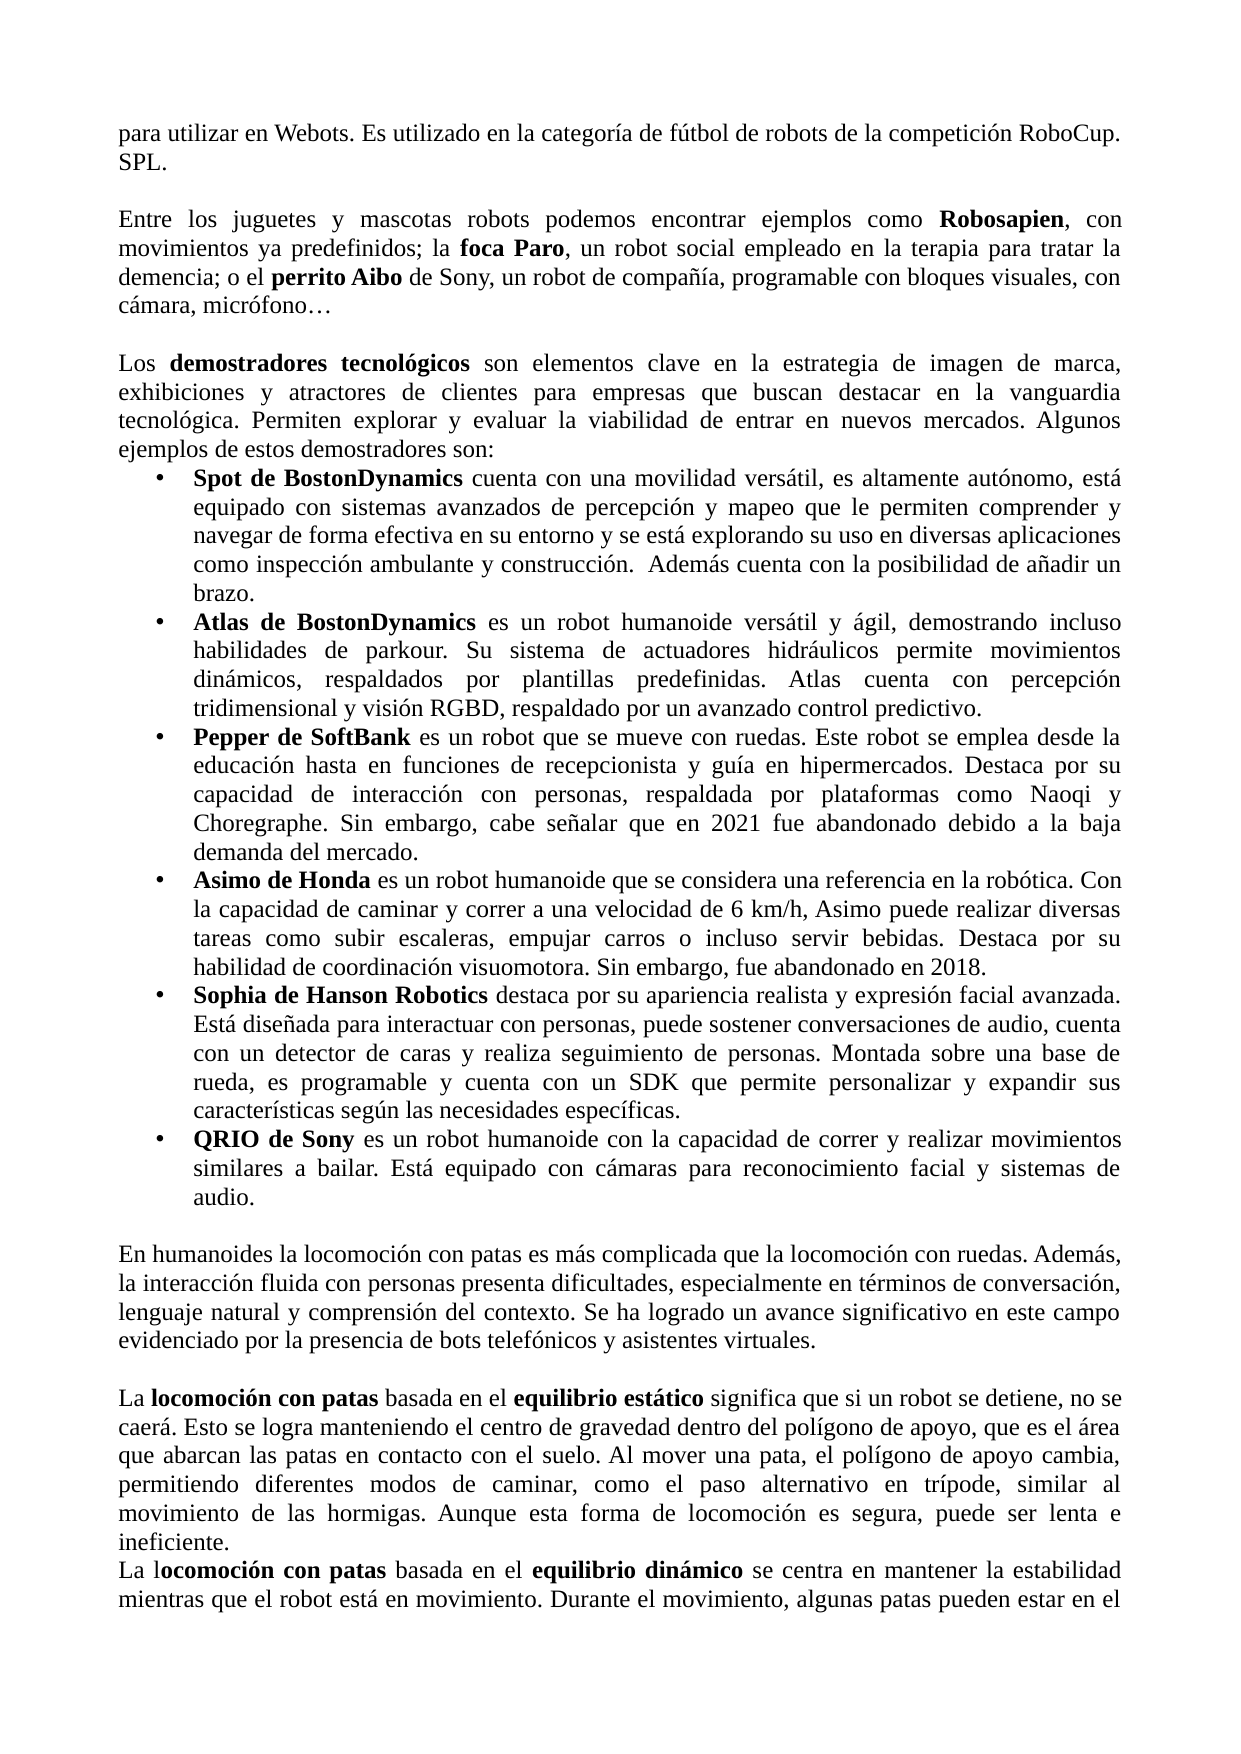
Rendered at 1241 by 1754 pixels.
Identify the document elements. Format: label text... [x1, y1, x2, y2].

text En humanoides la locomoción con patas es más complicada que la locomoción con ruedas. Además, la interacción fluida con personas presenta dificultades, especialmente en términos de conversación, lenguaje natural y comprensión del contexto. Se ha logrado un avance significativo en este campo evidenciado por la presencia de bots telefónicos y asistentes virtuales. [118, 1239, 1122, 1354]
text La locomoción con patas basada en el equilibrio dinámico se centra en mantener la estabilidad mientras que el robot está en movimiento. Durante el movimiento, algunas patas pueden estar en el [118, 1556, 1122, 1613]
text Entre los juguetes y mascotas robots podemos encontrar ejemplos como Robosapien, con movimientos ya predefinidos; la foca Paro, un robot social empleado en la terapia para tratar la demencia; o el perrito Aibo de Sony, un robot de compañía, programable con bloques visuales, con cámara, micrófono… [118, 204, 1122, 319]
text Los demostradores tecnológicos son elementos clave en la estrategia de imagen de marca, exhibiciones y atractores de clientes para empresas que buscan destacar en la vanguardia tecnológica. Permiten explorar y evaluar la viabilidad de entrar en nuevos mercados. Algunos ejemplos de estos demostradores son: [118, 348, 1122, 463]
text La locomoción con patas basada en el equilibrio estático significa que si un robot se detiene, no se caerá. Esto se logra manteniendo el centro de gravedad dentro del polígono de apoyo, que es el área que abarcan las patas en contacto con el suelo. Al mover una pata, el polígono de apoyo cambia, permitiendo diferentes modos de caminar, como el paso alternativo en trípode, similar al movimiento de las hormigas. Aunque esta forma de locomoción es segura, puede ser lenta e ineficiente. [118, 1383, 1122, 1556]
list Asimo de Honda es un robot humanoide que se considera una referencia en la robótica. Con la capacidad de caminar y correr a una velocidad de 6 km/h, Asimo puede realizar diversas tareas como subir escaleras, empujar carros o incluso servir bebidas. Destaca por su habilidad de coordinación visuomotora. Sin embargo, fue abandonado en 2018. [156, 866, 1122, 981]
list Sophia de Hanson Robotics destaca por su apariencia realista y expresión facial avanzada. Está diseñada para interactuar con personas, puede sostener conversaciones de audio, cuenta con un detector de caras y realiza seguimiento de personas. Montada sobre una base de rueda, es programable y cuenta con un SDK que permite personalizar y expandir sus características según las necesidades específicas. [156, 981, 1122, 1124]
list Pepper de SoftBank es un robot que se mueve con ruedas. Este robot se emplea desde la educación hasta en funciones de recepcionista y guía en hipermercados. Destaca por su capacidad de interacción con personas, respaldada por plataformas como Naoqi y Choregraphe. Sin embargo, cabe señalar que en 2021 fue abandonado debido a la baja demanda del mercado. [156, 722, 1122, 866]
list QRIO de Sony es un robot humanoide con la capacidad de correr y realizar movimientos similares a bailar. Está equipado con cámaras para reconocimiento facial y sistemas de audio. [156, 1124, 1122, 1211]
text para utilizar en Webots. Es utilizado en la categoría de fútbol de robots de la competición RoboCup. SPL. [118, 118, 1122, 176]
list Atlas de BostonDynamics es un robot humanoide versátil y ágil, demostrando incluso habilidades de parkour. Su sistema de actuadores hidráulicos permite movimientos dinámicos, respaldados por plantillas predefinidas. Atlas cuenta con percepción tridimensional y visión RGBD, respaldado por un avanzado control predictivo. [156, 607, 1122, 722]
list Spot de BostonDynamics cuenta con una movilidad versátil, es altamente autónomo, está equipado con sistemas avanzados de percepción y mapeo que le permiten comprender y navegar de forma efectiva en su entorno y se está explorando su uso en diversas aplicaciones como inspección ambulante y construcción. Además cuenta con la posibilidad de añadir un brazo. [156, 463, 1122, 607]
